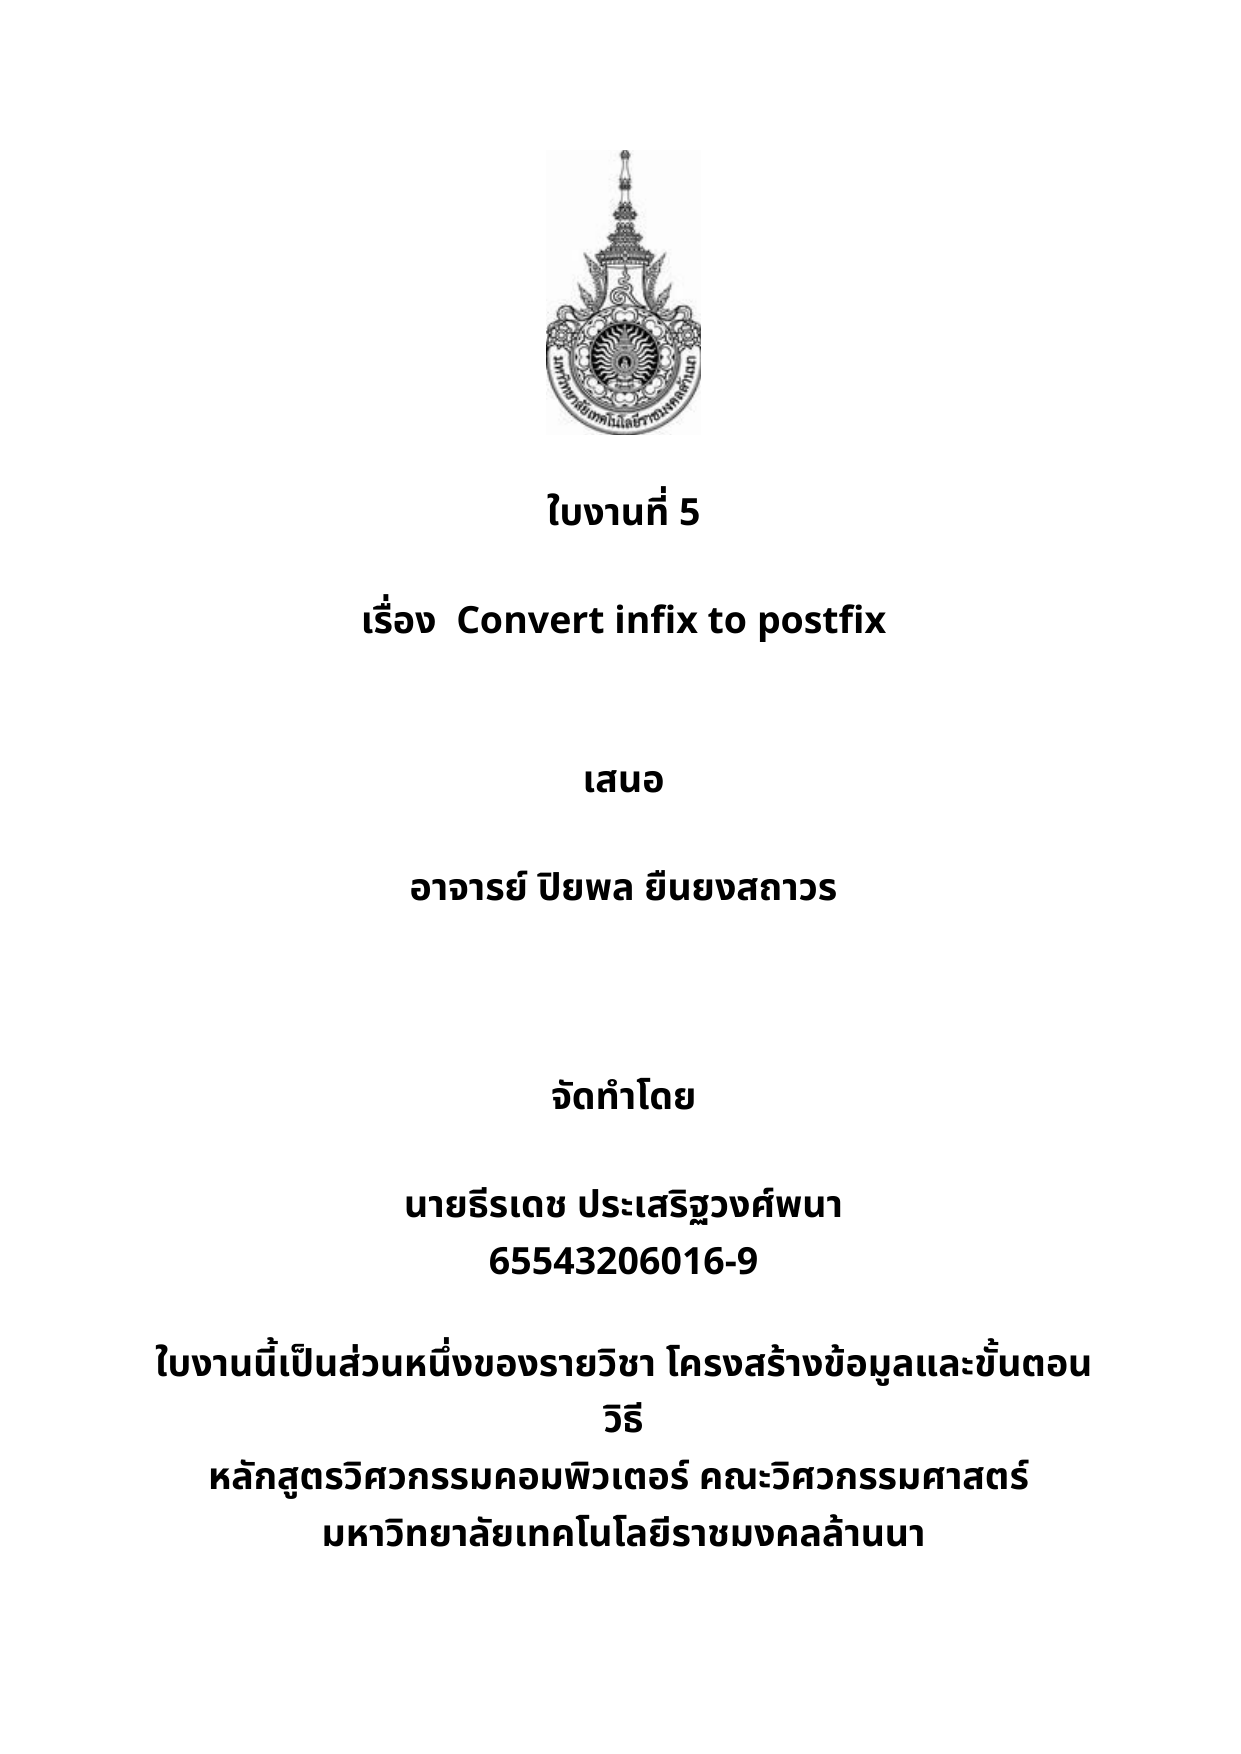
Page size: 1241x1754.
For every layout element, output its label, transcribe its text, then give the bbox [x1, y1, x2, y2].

text อาจารย์ ปิยพล ยืนยงสถาวร [141, 860, 1106, 917]
text ใบงานที่ 5 [141, 485, 1106, 542]
text 65543206016-9 [141, 1234, 1106, 1285]
text เรื่อง Convert infix to postfix [141, 593, 1106, 650]
text มหาวิทยาลัยเทคโนโลยีราชมงคลล้านนา [141, 1506, 1106, 1563]
text นายธีรเดช ประเสริฐวงศ์พนา [141, 1178, 1106, 1234]
text ใบงานนี้เป็นส่วนหนึ่งของรายวิชา โครงสร้างข้อมูลและขั้นตอนวิธี [141, 1336, 1106, 1450]
text เสนอ [141, 752, 1106, 809]
text จัดทำโดย [141, 1070, 1106, 1127]
text หลักสูตรวิศวกรรมคอมพิวเตอร์ คณะวิศวกรรมศาสตร์ [141, 1450, 1106, 1506]
